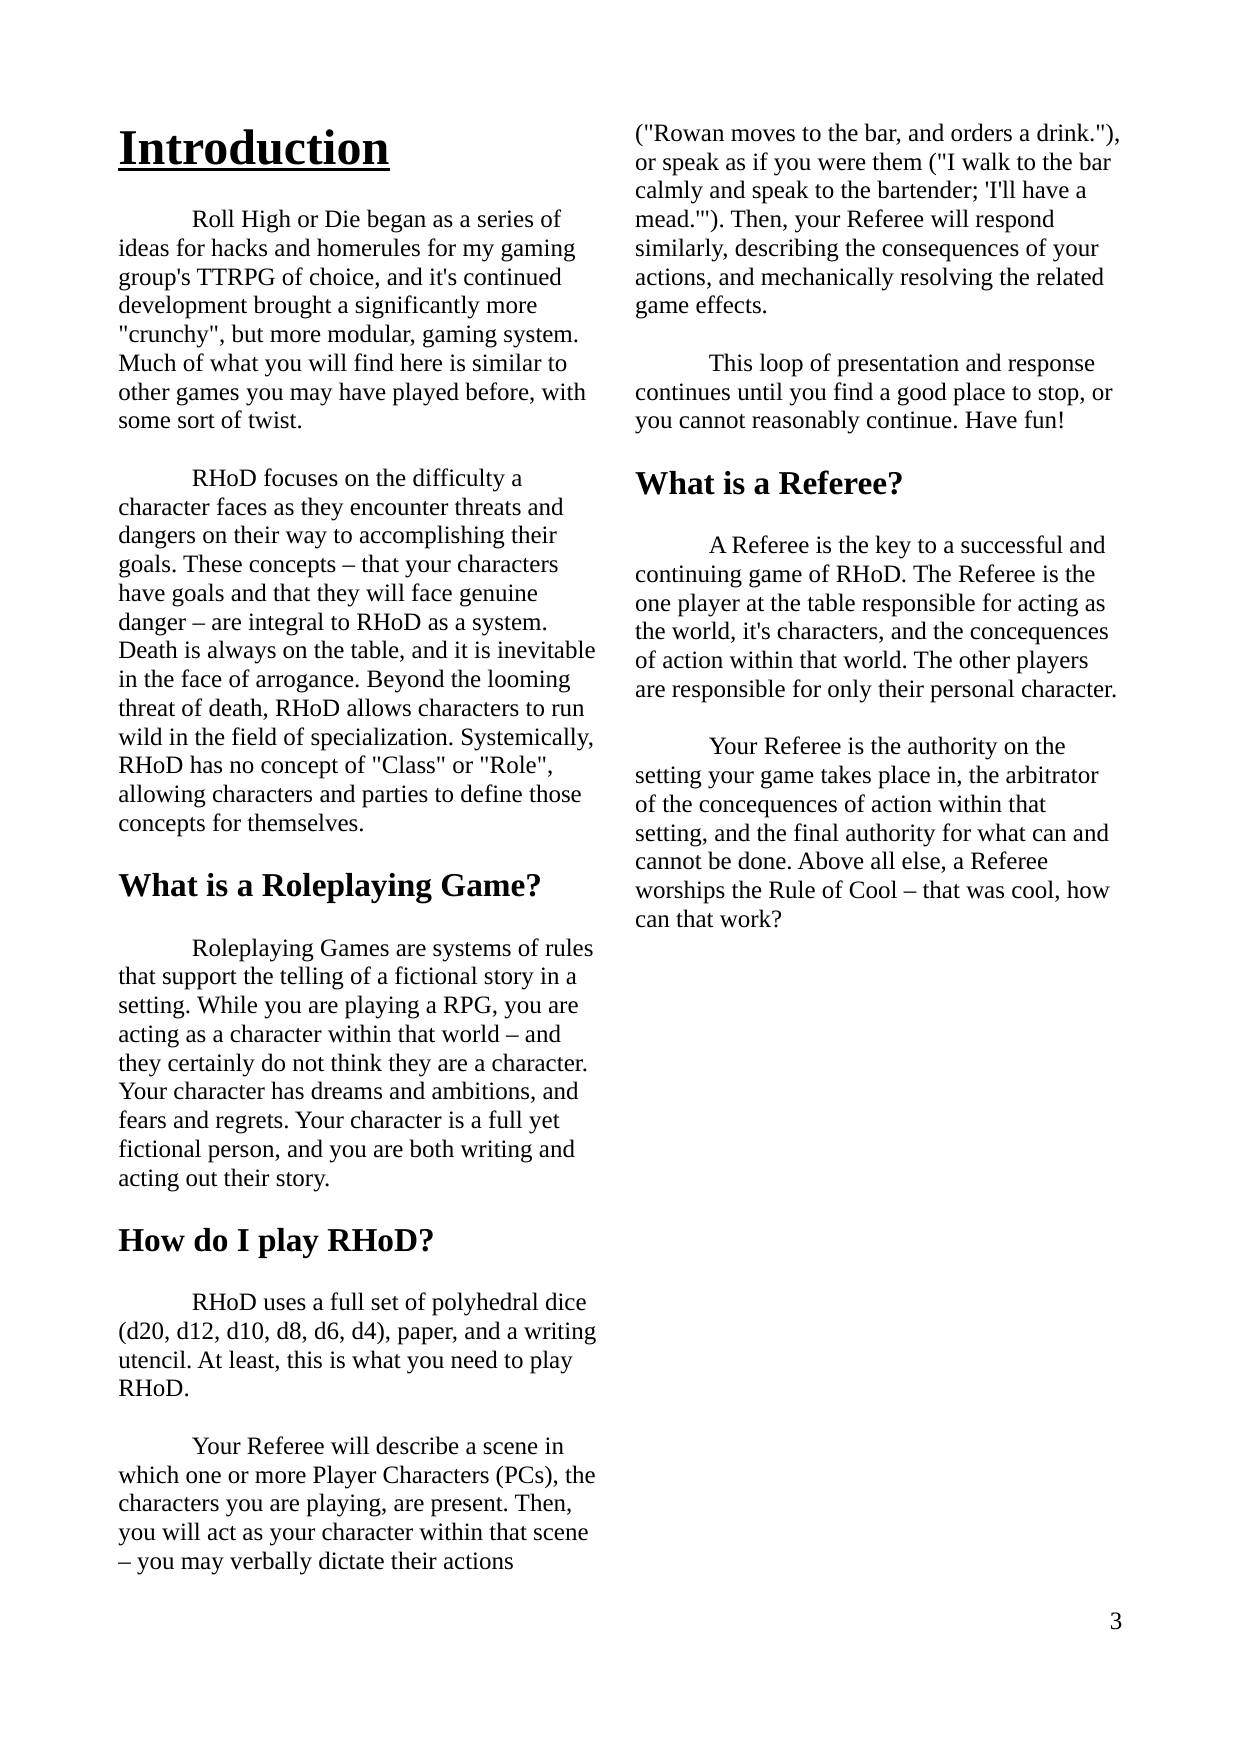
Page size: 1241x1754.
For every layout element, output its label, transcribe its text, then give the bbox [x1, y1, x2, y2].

text Your Referee is the authority on the setting your game takes place in, the arbitrator of the concequences of action within that setting, and the final authority for what can and cannot be done. Above all else, a Referee worships the Rule of Cool – that was cool, how can that work? [635, 731, 1122, 933]
text RHoD focuses on the difficulty a character faces as they encounter threats and dangers on their way to accomplishing their goals. These concepts – that your characters have goals and that they will face genuine danger – are integral to RHoD as a system. Death is always on the table, and it is inevitable in the face of arrogance. Beyond the looming threat of death, RHoD allows characters to run wild in the field of specialization. Systemically, RHoD has no concept of "Class" or "Role", allowing characters and parties to define those concepts for themselves. [118, 463, 605, 837]
text Introduction [118, 118, 605, 176]
text What is a Roleplaying Game? [118, 866, 605, 904]
text Your Referee will describe a scene in which one or more Player Characters (PCs), the characters you are playing, are present. Then, you will act as your character within that scene – you may verbally dictate their actions [118, 1431, 605, 1575]
text RHoD uses a full set of polyhedral dice (d20, d12, d10, d8, d6, d4), paper, and a writing utencil. At least, this is what you need to play RHoD. [118, 1287, 605, 1402]
text A Referee is the key to a successful and continuing game of RHoD. The Referee is the one player at the table responsible for acting as the world, it's characters, and the concequences of action within that world. The other players are responsible for only their personal character. [635, 530, 1122, 703]
text This loop of presentation and response continues until you find a good place to stop, or you cannot reasonably continue. Have fun! [635, 348, 1122, 434]
text Roleplaying Games are systems of rules that support the telling of a fictional story in a setting. While you are playing a RPG, you are acting as a character within that world – and they certainly do not think they are a character. Your character has dreams and ambitions, and fears and regrets. Your character is a full yet fictional person, and you are both writing and acting out their story. [118, 933, 605, 1191]
text Roll High or Die began as a series of ideas for hacks and homerules for my gaming group's TTRPG of choice, and it's continued development brought a significantly more "crunchy", but more modular, gaming system. Much of what you will find here is similar to other games you may have played before, with some sort of twist. [118, 204, 605, 434]
text How do I play RHoD? [118, 1220, 605, 1258]
text What is a Referee? [635, 463, 1122, 501]
text ("Rowan moves to the bar, and orders a drink."), or speak as if you were them ("I walk to the bar calmly and speak to the bartender; 'I'll have a mead.'"). Then, your Referee will respond similarly, describing the consequences of your actions, and mechanically resolving the related game effects. [635, 118, 1122, 319]
